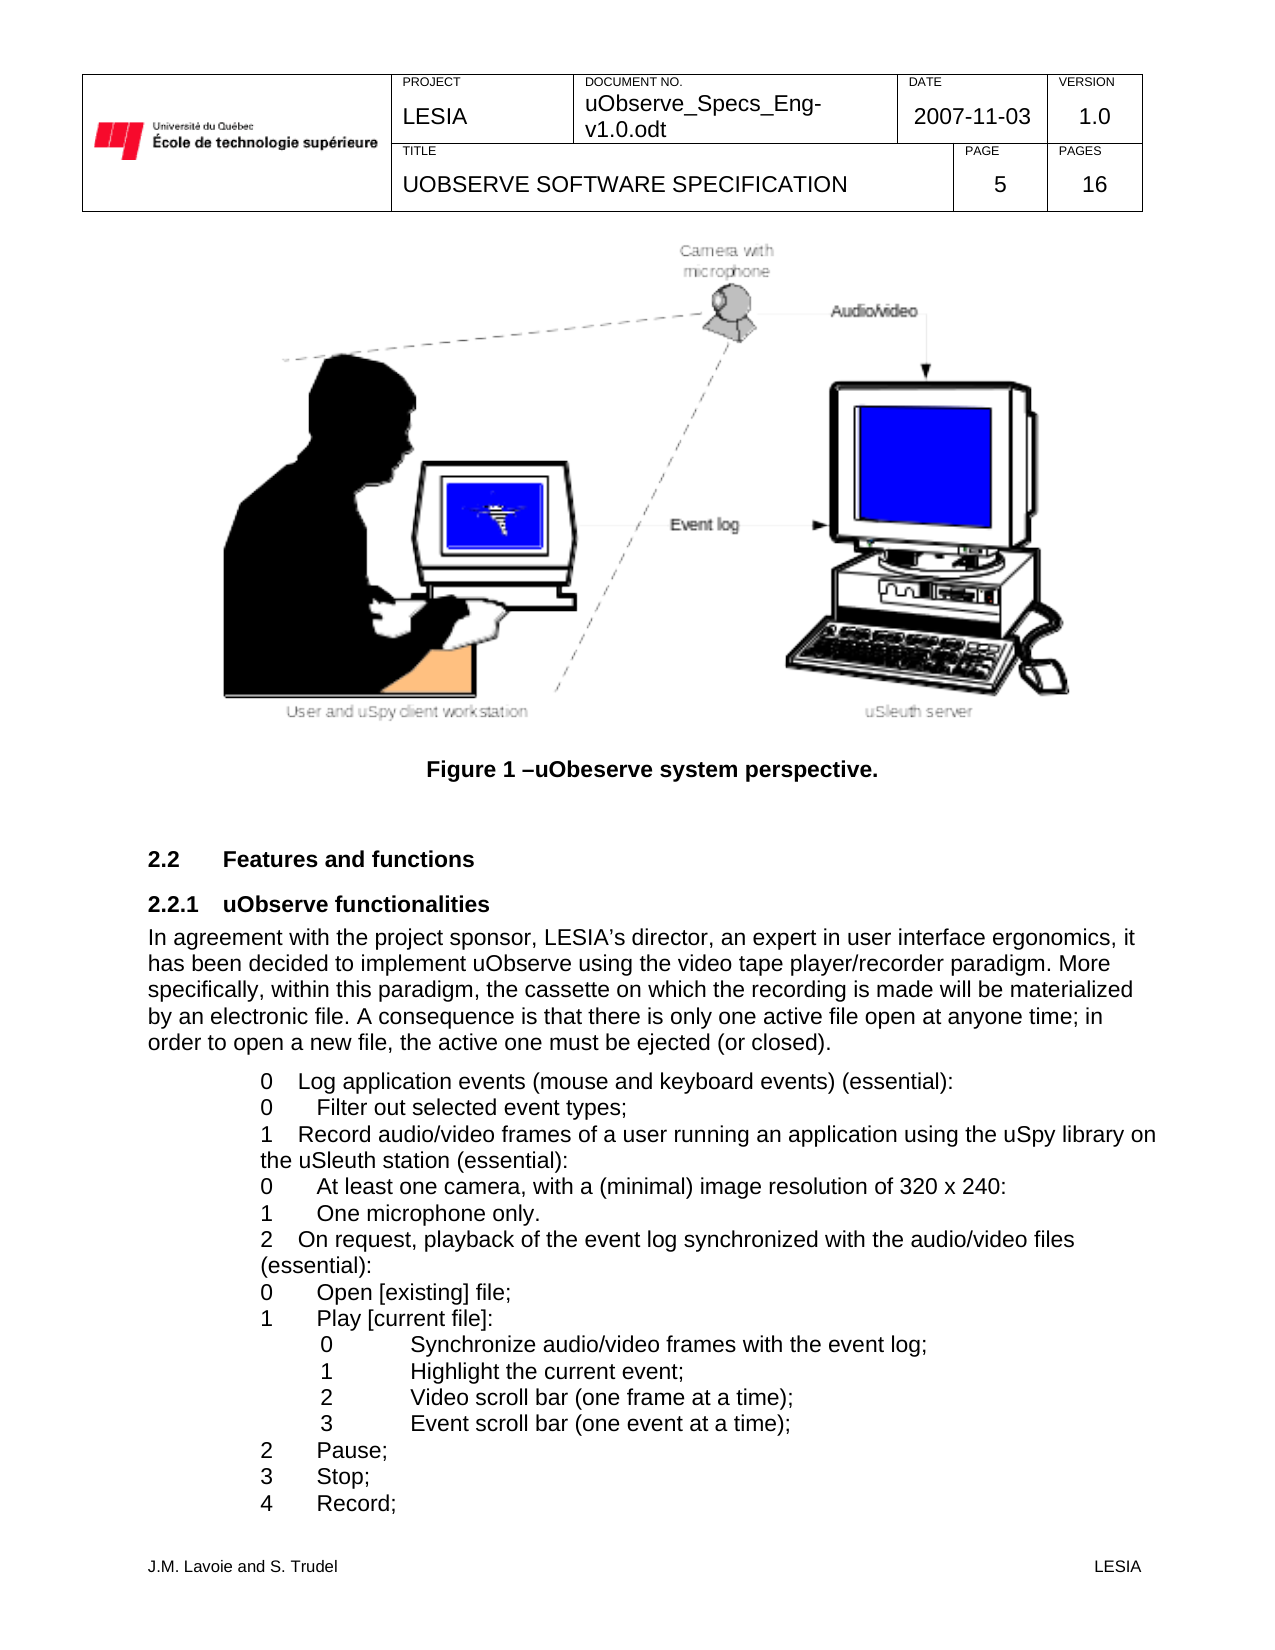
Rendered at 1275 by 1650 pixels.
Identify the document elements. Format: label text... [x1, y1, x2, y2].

list Log application events (mouse and keyboard events) (essential): [260, 1068, 1157, 1094]
list Play [current file]: [260, 1305, 1157, 1331]
subtitle uObserve functionalities [148, 891, 1157, 917]
list At least one camera, with a (minimal) image resolution of 320 x 240: [260, 1173, 1157, 1199]
list On request, playback of the event log synchronized with the audio/video files (essential): [260, 1226, 1157, 1279]
subtitle Features and functions [148, 846, 1157, 872]
text Figure 1 –uObeserve system perspective. [148, 756, 1157, 782]
list Filter out selected event types; [260, 1094, 1157, 1121]
list Record; [260, 1489, 1157, 1516]
list Synchronize audio/video frames with the event log; [320, 1331, 1157, 1358]
list Stop; [260, 1463, 1157, 1489]
list Pause; [260, 1437, 1157, 1463]
list Event scroll bar (one event at a time); [320, 1410, 1157, 1437]
list Record audio/video frames of a user running an application using the uSpy library on the uSleuth station (essential): [260, 1121, 1157, 1173]
text In agreement with the project sponsor, LESIA’s director, an expert in user interface ergonomics, it has been decided to implement uObserve using the video tape player/recorder paradigm. More specifically, within this paradigm, the cassette on which the recording is made will be materialized by an electronic file. A consequence is that there is only one active file open at anyone time; in order to open a new file, the active one must be ejected (or closed). [148, 923, 1157, 1055]
list One microphone only. [260, 1199, 1157, 1226]
list Open [existing] file; [260, 1279, 1157, 1305]
list Highlight the current event; [320, 1358, 1157, 1384]
list Video scroll bar (one frame at a time); [320, 1384, 1157, 1410]
